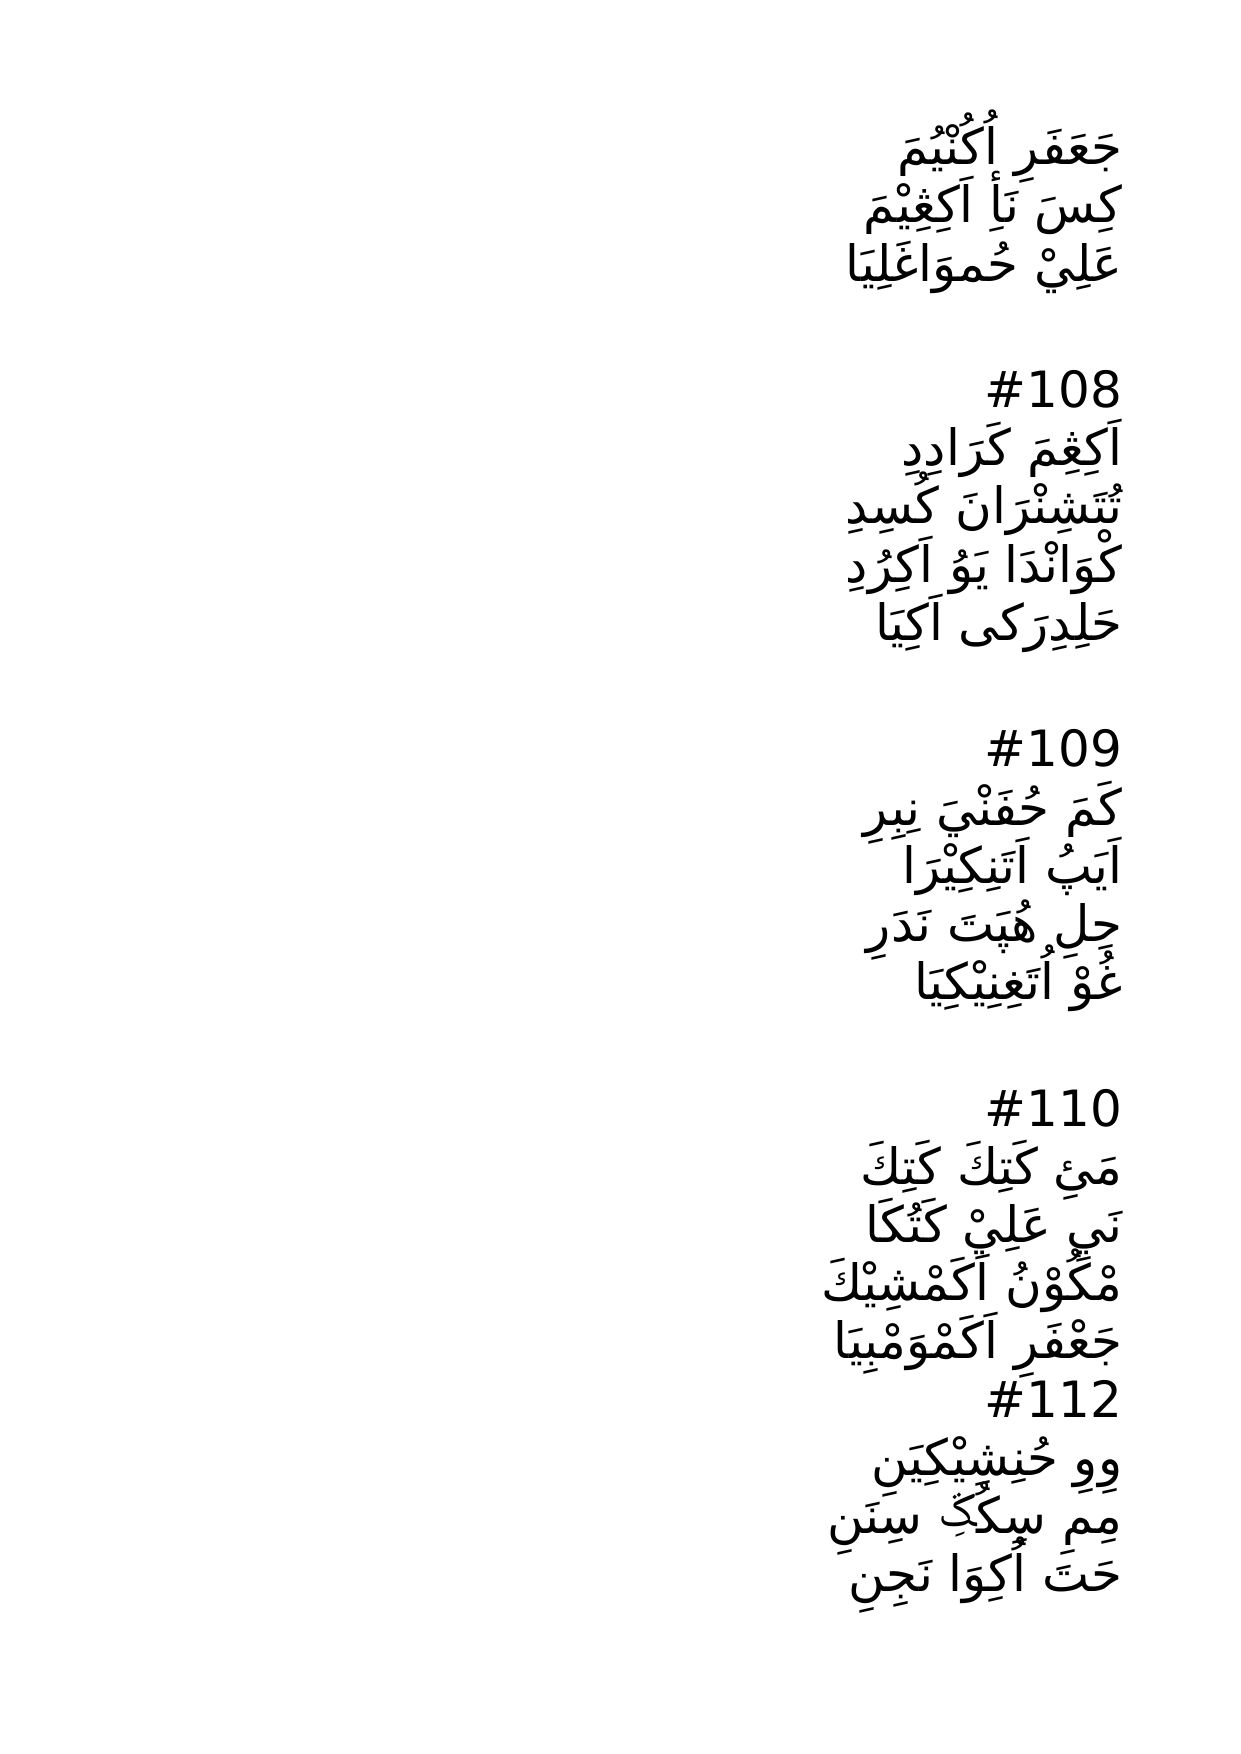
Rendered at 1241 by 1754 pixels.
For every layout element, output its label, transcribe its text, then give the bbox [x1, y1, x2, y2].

text وِوِ حُنِشِيْكِيَنِ [118, 1429, 1122, 1487]
text جَعَفَرِ اُكُنْيُمَ [118, 118, 1122, 176]
text اَكِڠِمَ كَرَادِدِ [118, 419, 1122, 477]
text جَعْفَرِ اَكَمْوَمْبِيَا [118, 1312, 1122, 1371]
text عَلِيْ حُموَاغَلِيَا [118, 234, 1122, 293]
text اَيَپُ اَتَنِكِيْرَا [118, 837, 1122, 895]
text #112 [118, 1371, 1122, 1429]
text #110 [118, 1079, 1122, 1138]
text نَيِ عَلِيْ كَتُكَا [118, 1196, 1122, 1254]
text مْكُوْنُ اَكَمْشِيْكَ [118, 1254, 1122, 1312]
text كَمَ حُفَنْيَ نِبِرِ [118, 778, 1122, 837]
text حِلِ هُپَتَ نَدَرِ [118, 895, 1122, 953]
text كِسَ نَأِ اَكِڠِيْمَ [118, 176, 1122, 234]
text مَئِ كَتِكَ كَتِكَ [118, 1138, 1122, 1196]
text مِمِ سِكُػِ سِنَنِ [118, 1487, 1122, 1545]
text غُوْ اُتَغِنِيْكِيَا [118, 953, 1122, 1011]
text كْوَانْدَا يَوُ اَكِرُدِ [118, 536, 1122, 594]
text #108 [118, 361, 1122, 419]
text #109 [118, 720, 1122, 778]
text حَلِدِرَكى اَكِيَا [118, 594, 1122, 652]
text حَتَ اُكِوَا نَجِنِ [118, 1545, 1122, 1603]
text تُتَشِنْرَانَ كُسِدِ [118, 477, 1122, 536]
